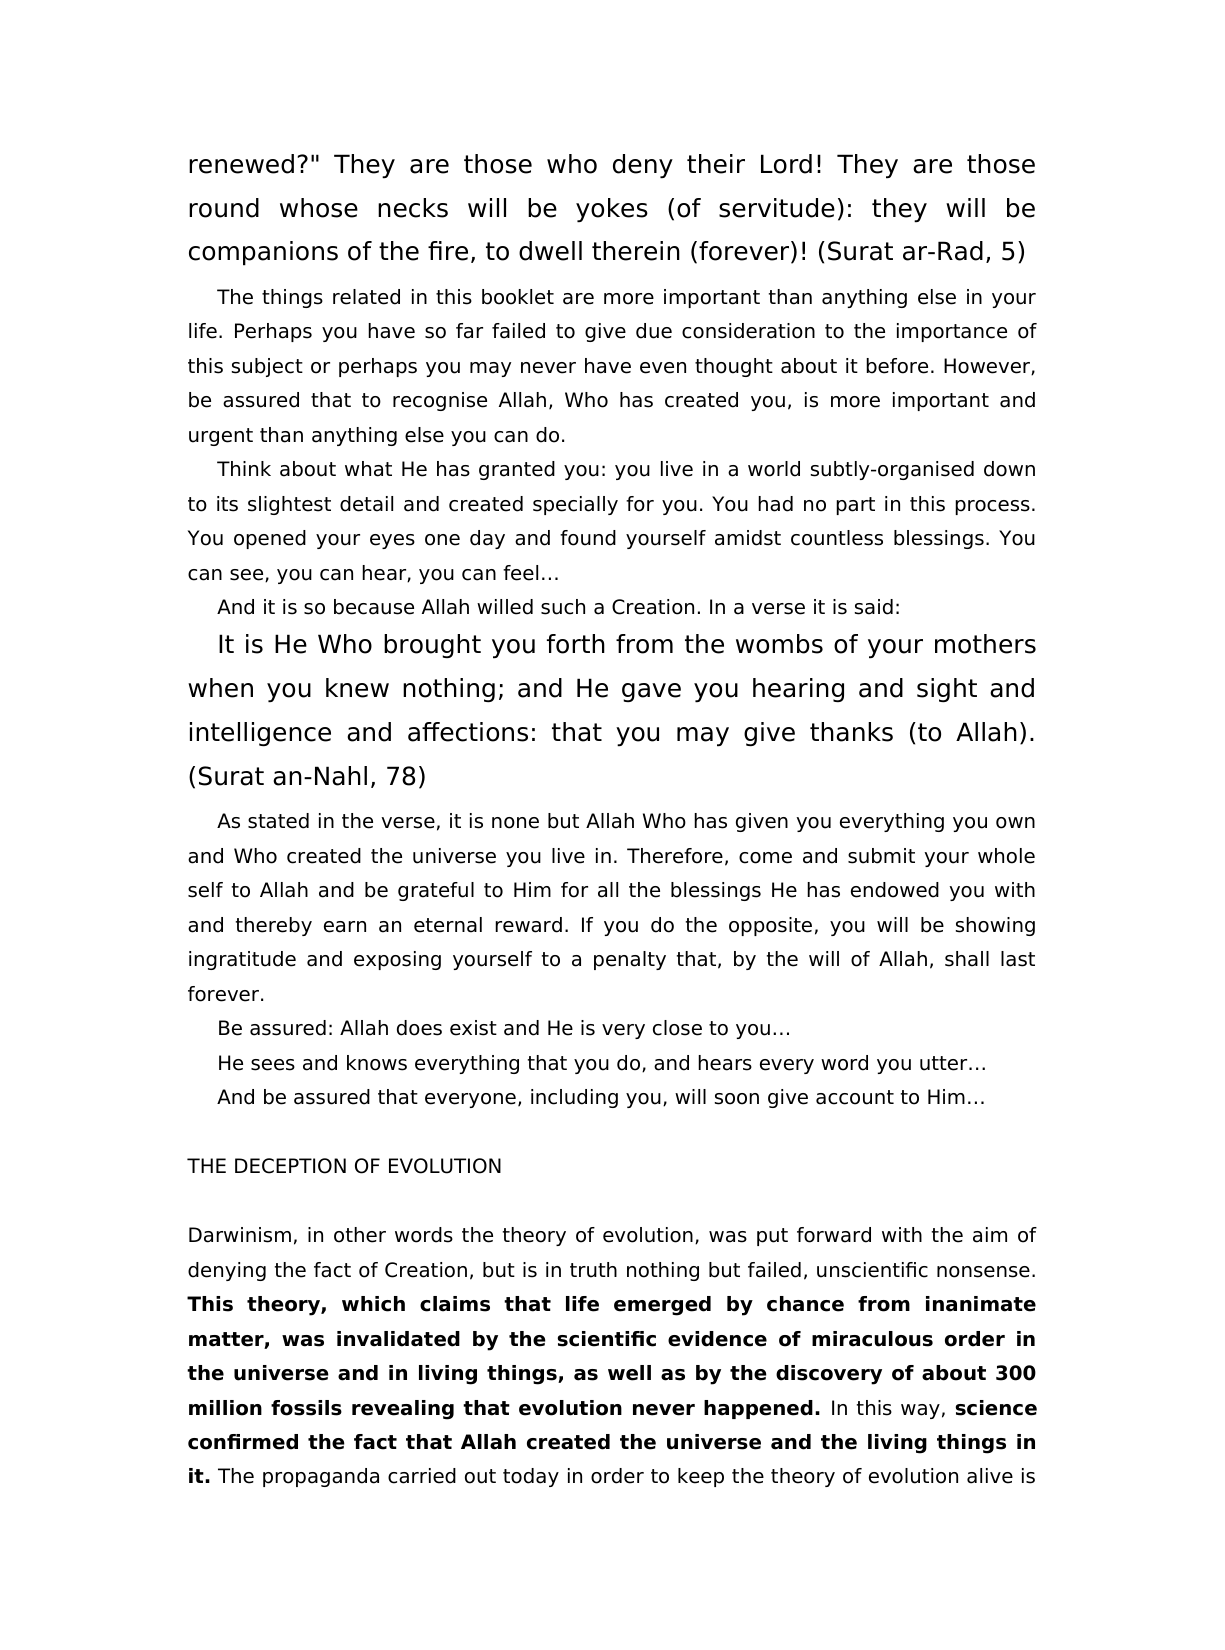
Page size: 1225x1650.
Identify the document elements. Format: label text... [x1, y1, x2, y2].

text renewed?" They are those who deny their Lord! They are those round whose necks will be yokes (of servitude): they will be companions of the fire, to dwell therein (forever)! (Surat ar-Rad, 5) [187, 150, 1037, 267]
text And be assured that everyone, including you, will soon give account to Him… [187, 1086, 1037, 1109]
text He sees and knows everything that you do, and hears every word you utter… [187, 1052, 1037, 1075]
text Darwinism, in other words the theory of evolution, was put forward with the aim of denying the fact of Creation, but is in truth nothing but failed, unscientific nonsense. This theory, which claims that life emerged by chance from inanimate matter, was invalidated by the scientific evidence of miraculous order in the universe and in living things, as well as by the discovery of about 300 million fossils revealing that evolution never happened. In this way, science confirmed the fact that Allah created the universe and the living things in it. The propaganda carried out today in order to keep the theory of evolution alive is [187, 1224, 1037, 1488]
text And it is so because Allah willed such a Creation. In a verse it is said: [187, 596, 1037, 619]
text Be assured: Allah does exist and He is very close to you… [187, 1017, 1037, 1040]
text As stated in the verse, it is none but Allah Who has given you everything you own and Who created the universe you live in. Therefore, come and submit your whole self to Allah and be grateful to Him for all the blessings He has endowed you with and thereby earn an eternal reward. If you do the opposite, you will be showing ingratitude and exposing yourself to a penalty that, by the will of Allah, shall last forever. [187, 810, 1037, 1006]
text It is He Who brought you forth from the wombs of your mothers when you knew nothing; and He gave you hearing and sight and intelligence and affections: that you may give thanks (to Allah). (Surat an-Nahl, 78) [187, 631, 1037, 791]
text THE DECEPTION OF EVOLUTION [187, 1155, 1037, 1178]
text Think about what He has granted you: you live in a world subtly-organised down to its slightest detail and created specially for you. You had no part in this process. You opened your eyes one day and found yourself amidst countless blessings. You can see, you can hear, you can feel… [187, 458, 1037, 585]
text The things related in this booklet are more important than anything else in your life. Perhaps you have so far failed to give due consideration to the importance of this subject or perhaps you may never have even thought about it before. However, be assured that to recognise Allah, Who has created you, is more important and urgent than anything else you can do. [187, 286, 1037, 447]
